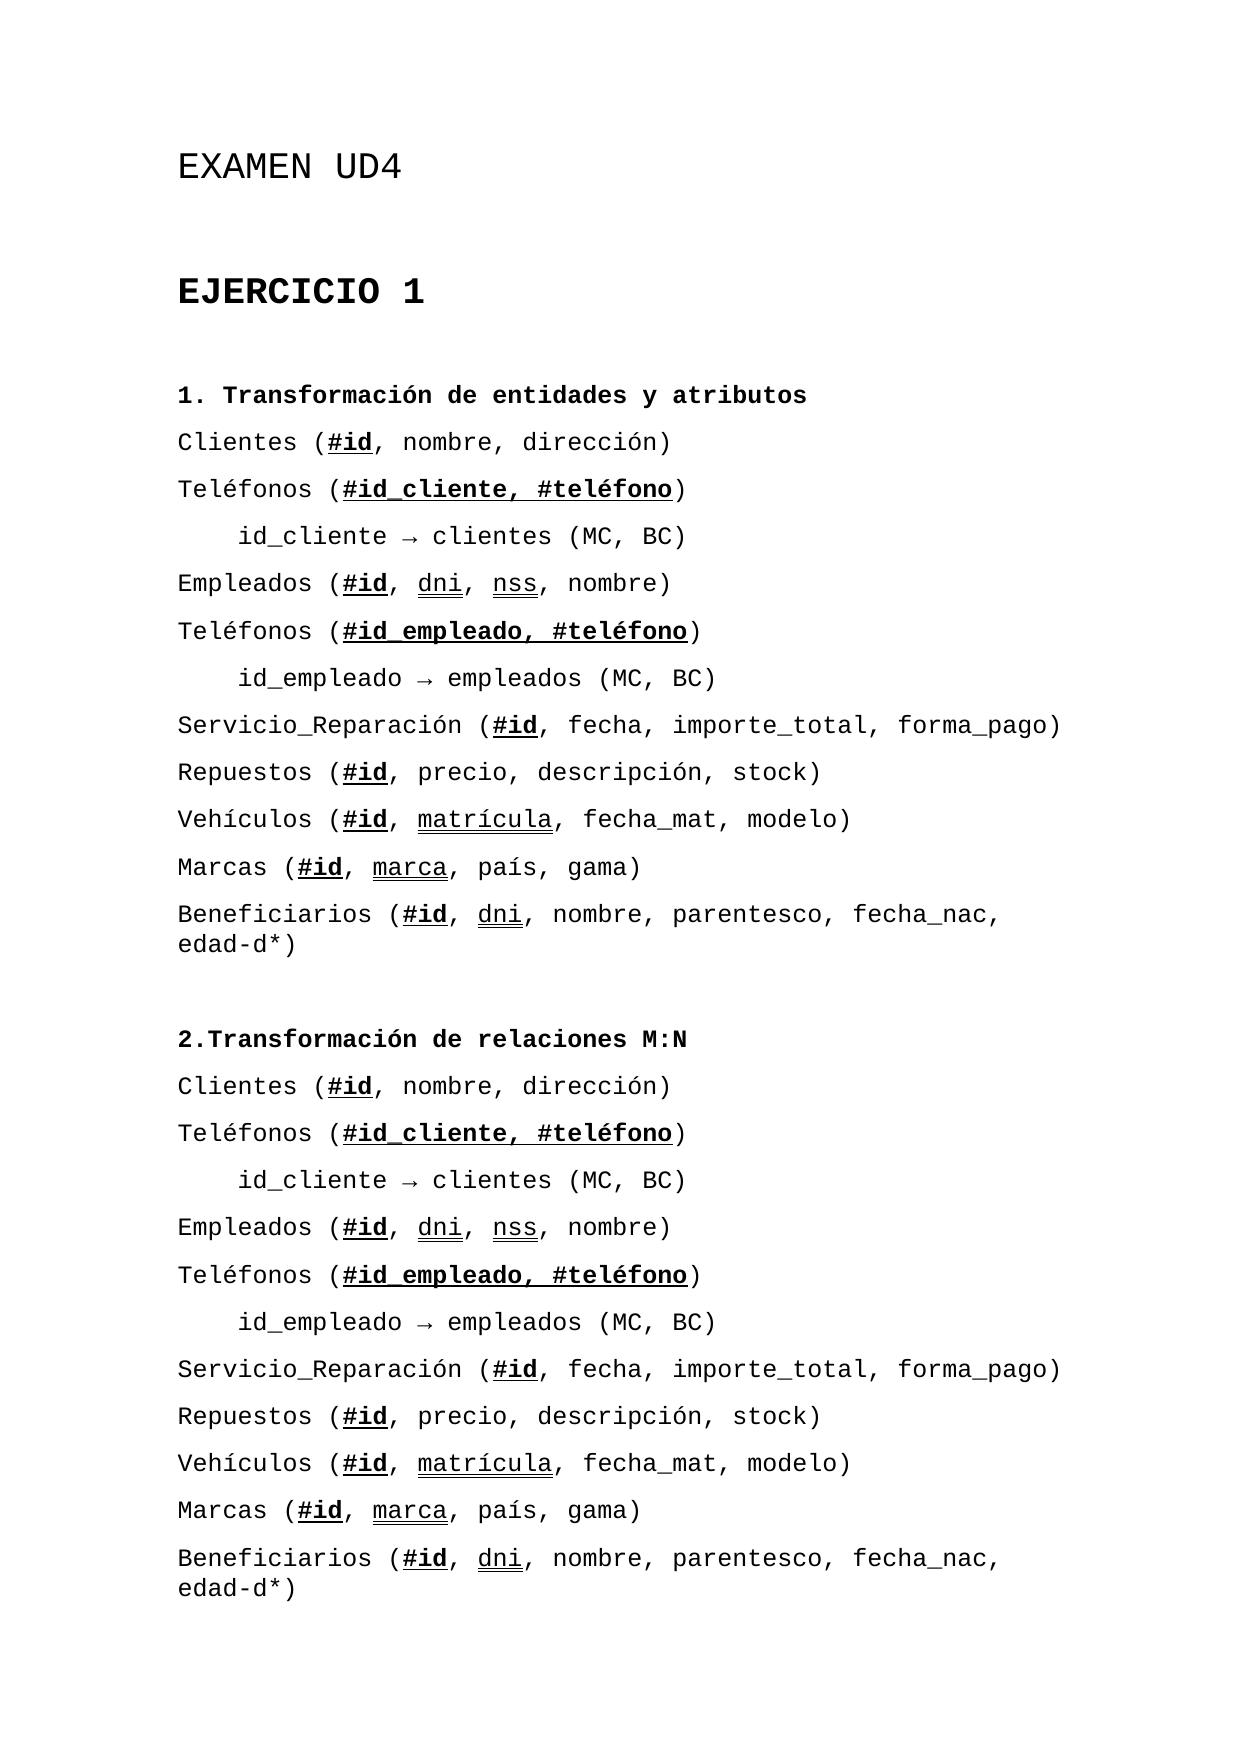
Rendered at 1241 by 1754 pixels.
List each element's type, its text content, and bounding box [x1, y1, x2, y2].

text Teléfonos (#id_cliente, #teléfono) [177, 1121, 1063, 1149]
text id_empleado → empleados (MC, BC) [177, 1309, 1063, 1338]
text Teléfonos (#id_cliente, #teléfono) [177, 477, 1063, 505]
text Beneficiarios (#id, dni, nombre, parentesco, fecha_nac, edad-d*) [177, 901, 1063, 960]
text Teléfonos (#id_empleado, #teléfono) [177, 1262, 1063, 1291]
text EXAMEN UD4 [177, 148, 1063, 190]
text Repuestos (#id, precio, descripción, stock) [177, 760, 1063, 788]
text Beneficiarios (#id, dni, nombre, parentesco, fecha_nac, edad-d*) [177, 1545, 1063, 1604]
text Clientes (#id, nombre, dirección) [177, 429, 1063, 458]
text Vehículos (#id, matrícula, fecha_mat, modelo) [177, 1451, 1063, 1479]
text Servicio_Reparación (#id, fecha, importe_total, forma_pago) [177, 1357, 1063, 1385]
text Marcas (#id, marca, país, gama) [177, 854, 1063, 882]
text Teléfonos (#id_empleado, #teléfono) [177, 618, 1063, 647]
text Servicio_Reparación (#id, fecha, importe_total, forma_pago) [177, 713, 1063, 741]
text id_cliente → clientes (MC, BC) [177, 524, 1063, 552]
text Vehículos (#id, matrícula, fecha_mat, modelo) [177, 807, 1063, 835]
text EJERCICIO 1 [177, 273, 1063, 315]
text 1. Transformación de entidades y atributos [177, 382, 1063, 411]
text Marcas (#id, marca, país, gama) [177, 1498, 1063, 1526]
text Empleados (#id, dni, nss, nombre) [177, 1215, 1063, 1243]
text id_cliente → clientes (MC, BC) [177, 1168, 1063, 1196]
text Clientes (#id, nombre, dirección) [177, 1073, 1063, 1102]
text id_empleado → empleados (MC, BC) [177, 665, 1063, 694]
text 2.Transformación de relaciones M:N [177, 1026, 1063, 1054]
text Repuestos (#id, precio, descripción, stock) [177, 1404, 1063, 1432]
text Empleados (#id, dni, nss, nombre) [177, 571, 1063, 599]
